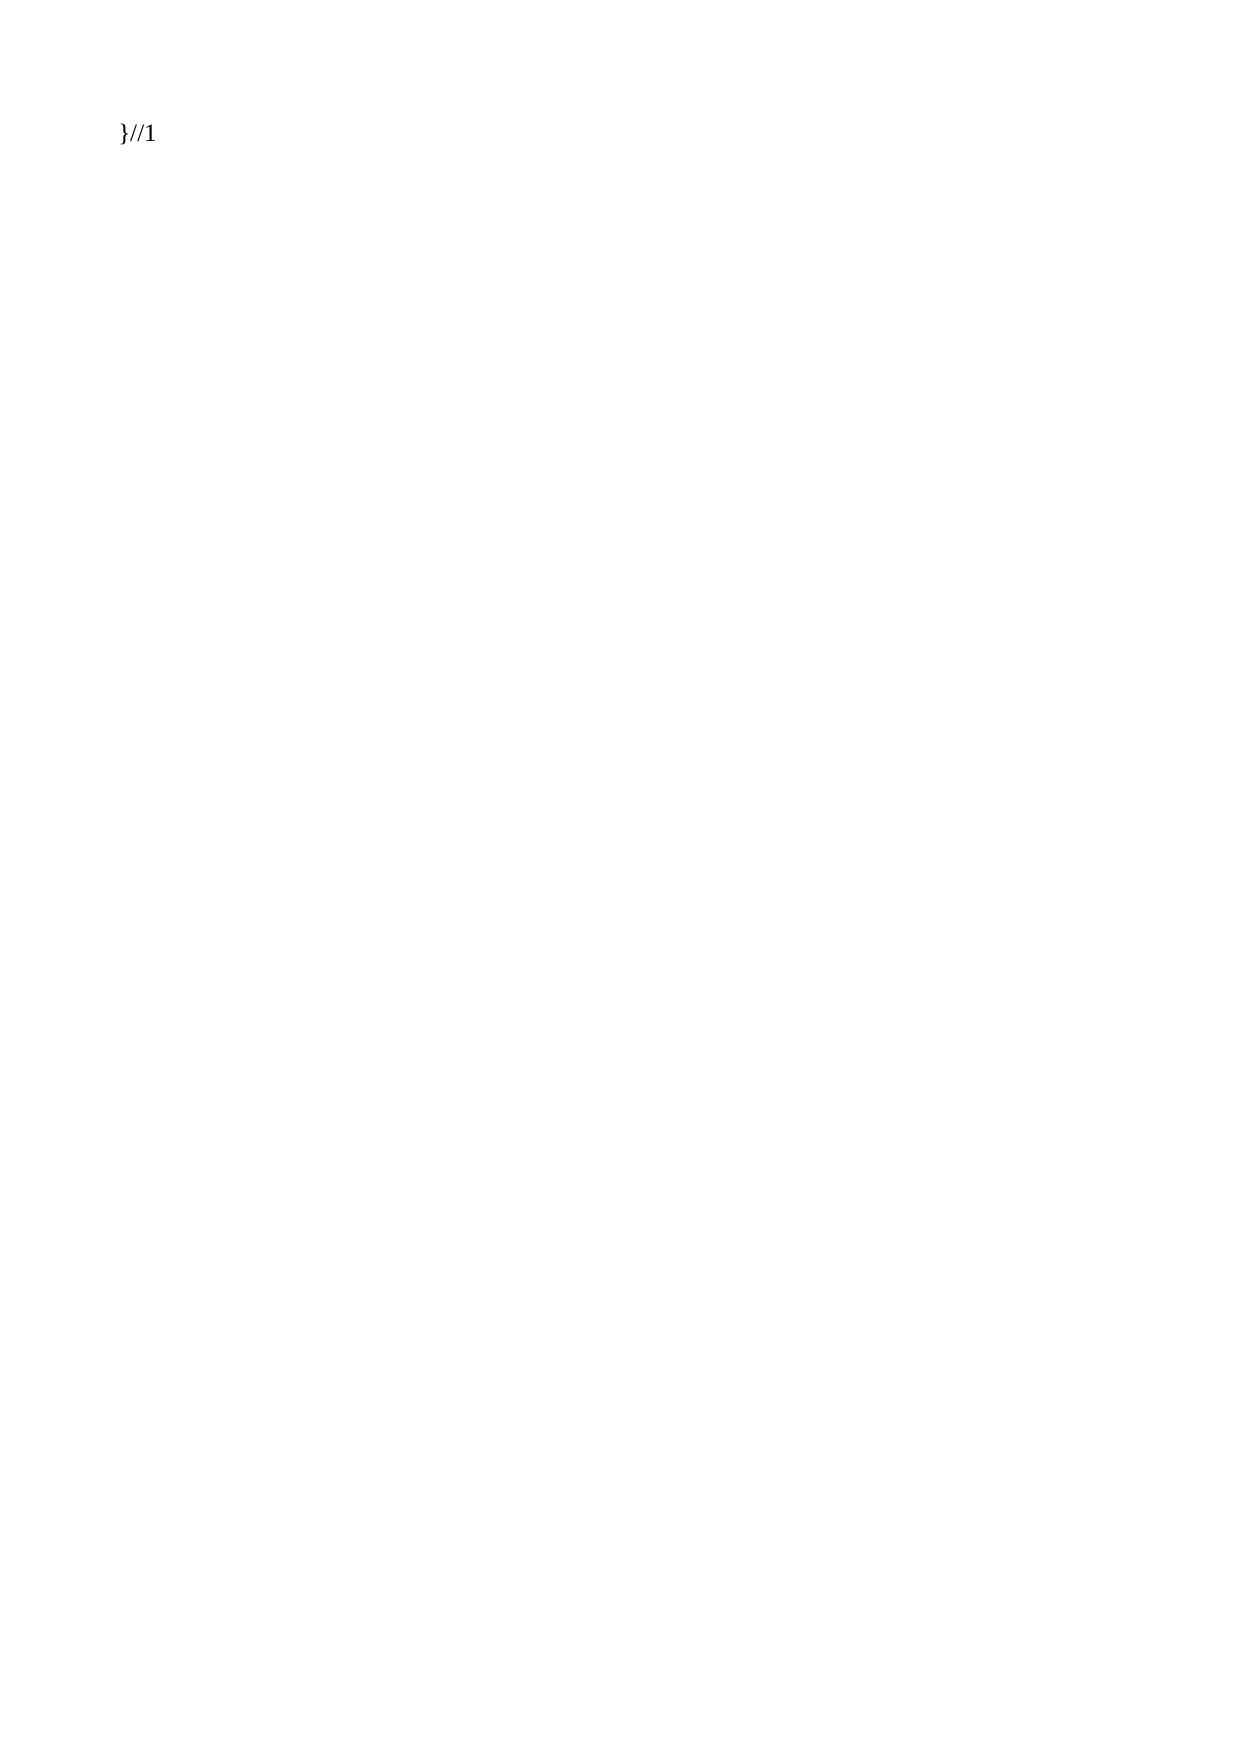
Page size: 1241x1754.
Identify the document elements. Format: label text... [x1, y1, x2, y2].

text }//1 [118, 118, 1122, 147]
